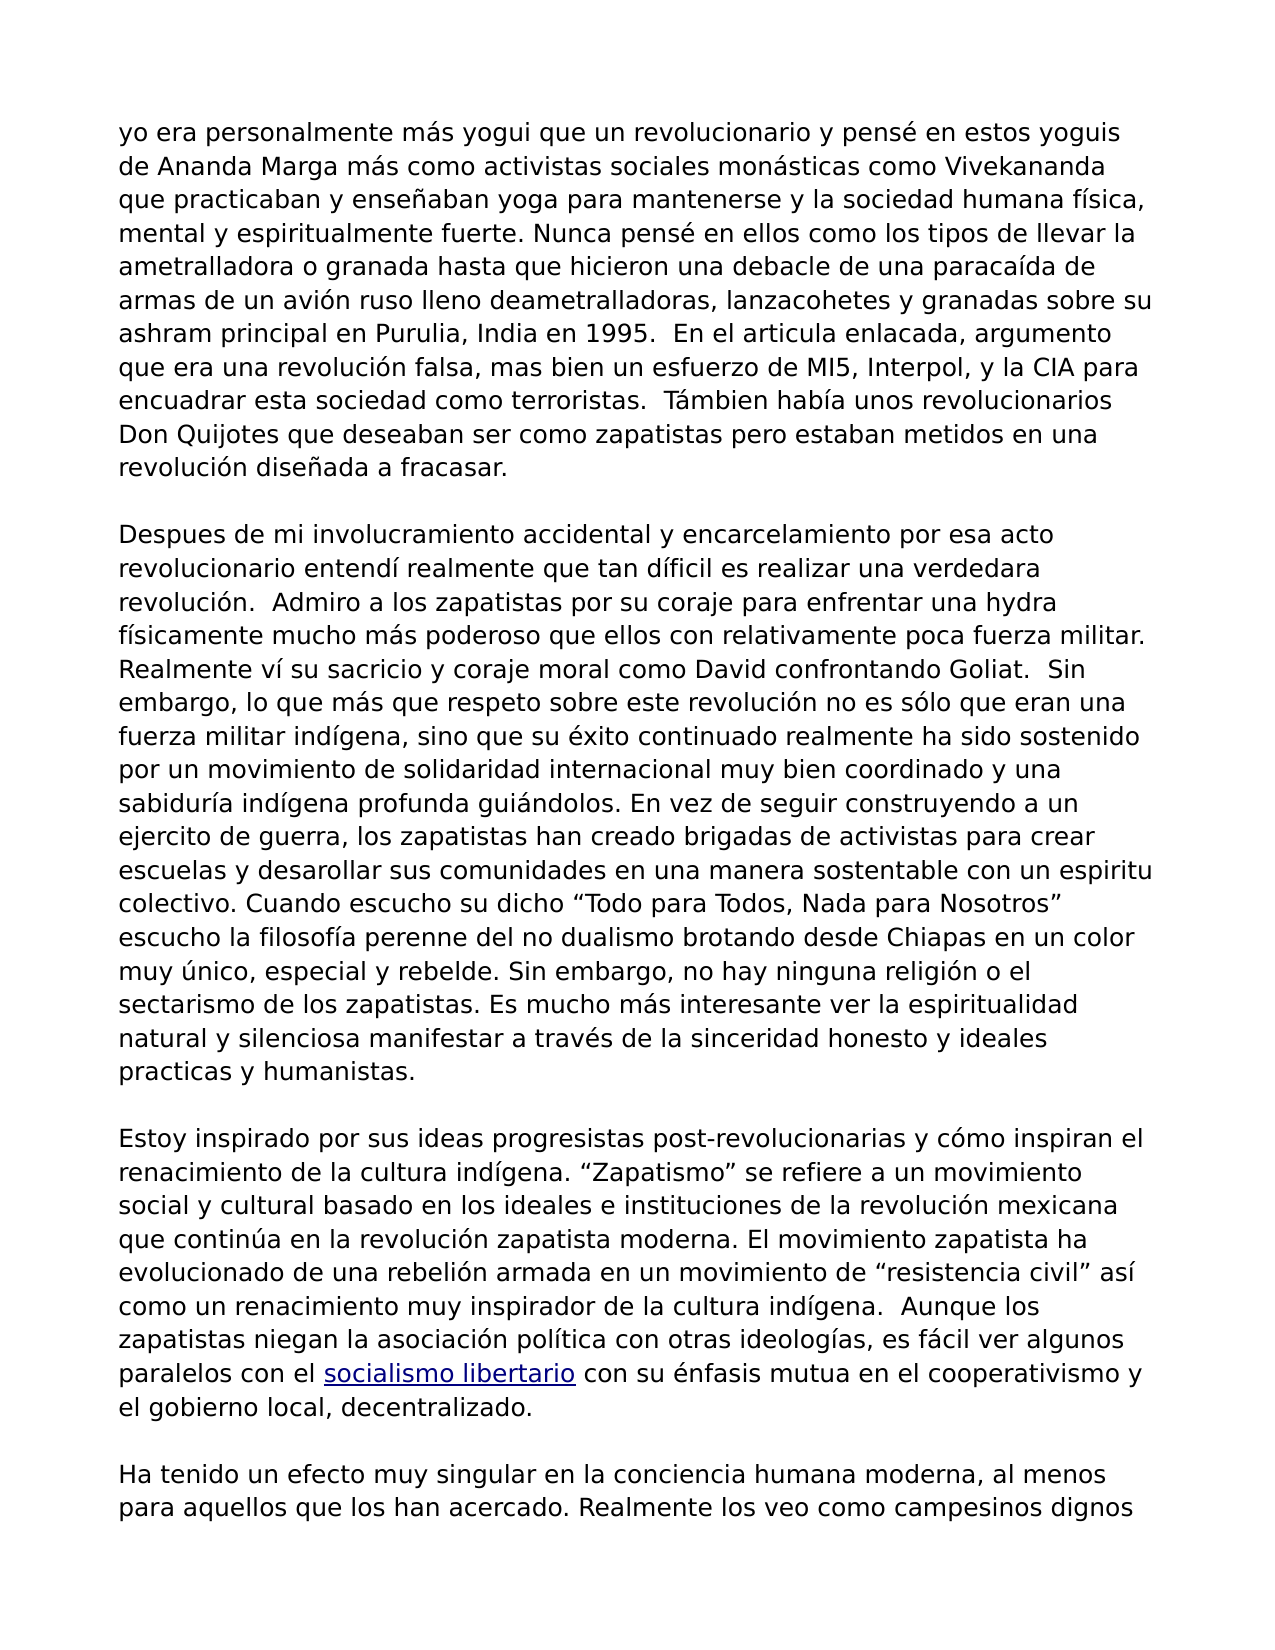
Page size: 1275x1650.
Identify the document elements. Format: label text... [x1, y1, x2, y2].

text yo era personalmente más yogui que un revolucionario y pensé en estos yoguis de Ananda Marga más como activistas sociales monásticas como Vivekananda que practicaban y enseñaban yoga para mantenerse y la sociedad humana física, mental y espiritualmente fuerte. Nunca pensé en ellos como los tipos de llevar la ametralladora o granada hasta que hicieron una debacle de una paracaída de armas de un avión ruso lleno deametralladoras, lanzacohetes y granadas sobre su ashram principal en Purulia, India en 1995. En el articula enlacada, argumento que era una revolución falsa, mas bien un esfuerzo de MI5, Interpol, y la CIA para encuadrar esta sociedad como terroristas. Támbien había unos revolucionarios Don Quijotes que deseaban ser como zapatistas pero estaban metidos en una revolución diseñada a fracasar. Despues de mi involucramiento accidental y encarcelamiento por esa acto revolucionario entendí realmente que tan díficil es realizar una verdedara revolución. Admiro a los zapatistas por su coraje para enfrentar una hydra físicamente mucho más poderoso que ellos con relativamente poca fuerza militar. Realmente ví su sacricio y coraje moral como David confrontando Goliat. Sin embargo, lo que más que respeto sobre este revolución no es sólo que eran una fuerza militar indígena, sino que su éxito continuado realmente ha sido sostenido por un movimiento de solidaridad internacional muy bien coordinado y una sabiduría indígena profunda guiándolos. En vez de seguir construyendo a un ejercito de guerra, los zapatistas han creado brigadas de activistas para crear escuelas y desarollar sus comunidades en una manera sostentable con un espiritu colectivo. Cuando escucho su dicho “Todo para Todos, Nada para Nosotros” escucho la filosofía perenne del no dualismo brotando desde Chiapas en un color muy único, especial y rebelde. Sin embargo, no hay ninguna religión o el sectarismo de los zapatistas. Es mucho más interesante ver la espiritualidad natural y silenciosa manifestar a través de la sinceridad honesto y ideales practicas y humanistas. Estoy inspirado por sus ideas progresistas post-revolucionarias y cómo inspiran el renacimiento de la cultura indígena. “Zapatismo” se refiere a un movimiento social y cultural basado en los ideales e instituciones de la revolución mexicana que continúa en la revolución zapatista moderna. El movimiento zapatista ha evolucionado de una rebelión armada en un movimiento de “resistencia civil” así como un renacimiento muy inspirador de la cultura indígena. Aunque los zapatistas niegan la asociación política con otras ideologías, es fácil ver algunos paralelos con el socialismo libertario con su énfasis mutua en el cooperativismo y el gobierno local, decentralizado. Ha tenido un efecto muy singular en la conciencia humana moderna, al menos para aquellos que los han acercado. Realmente los veo como campesinos dignos [118, 118, 1157, 1522]
